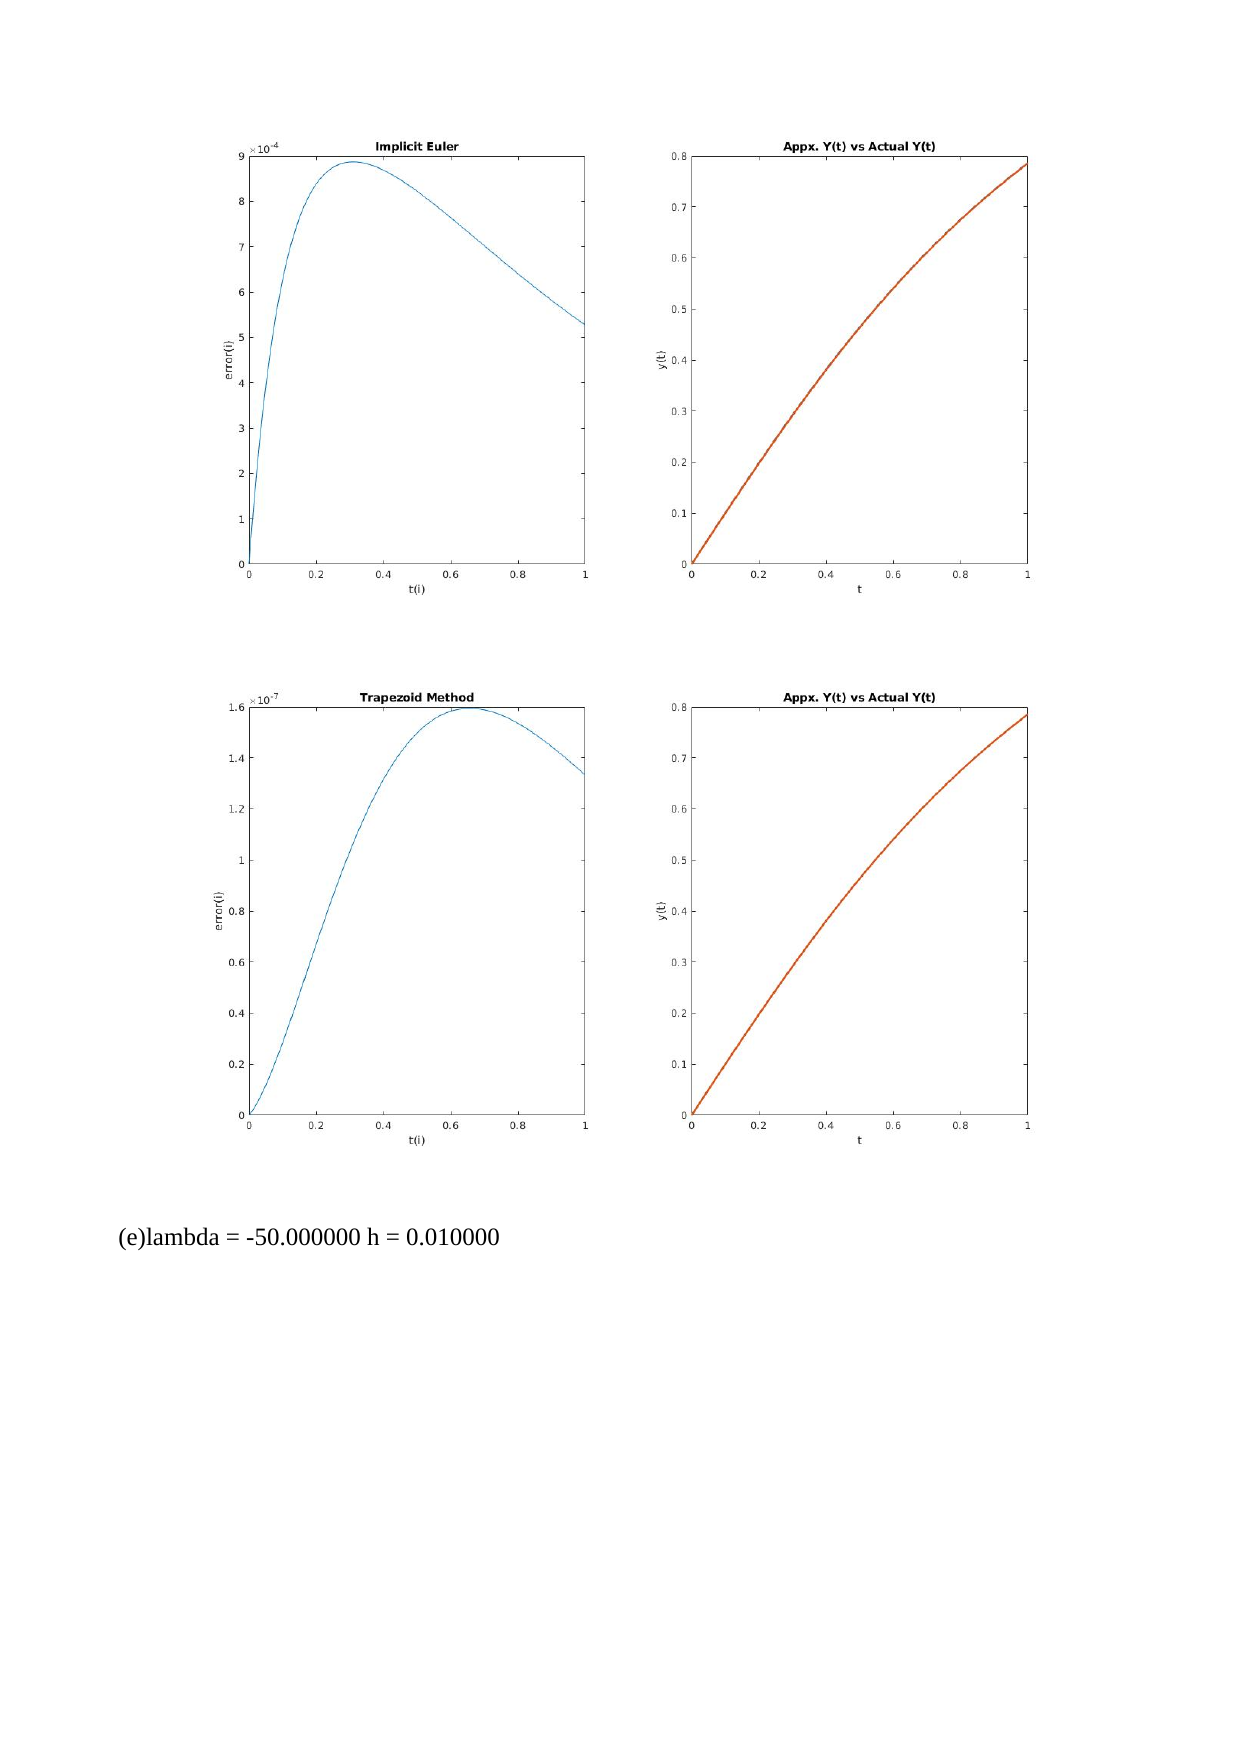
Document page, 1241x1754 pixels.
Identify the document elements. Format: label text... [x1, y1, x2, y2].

picture [118, 670, 1123, 1170]
picture [118, 118, 1123, 619]
text (e)lambda = -50.000000 h = 0.010000 [118, 1222, 1122, 1251]
